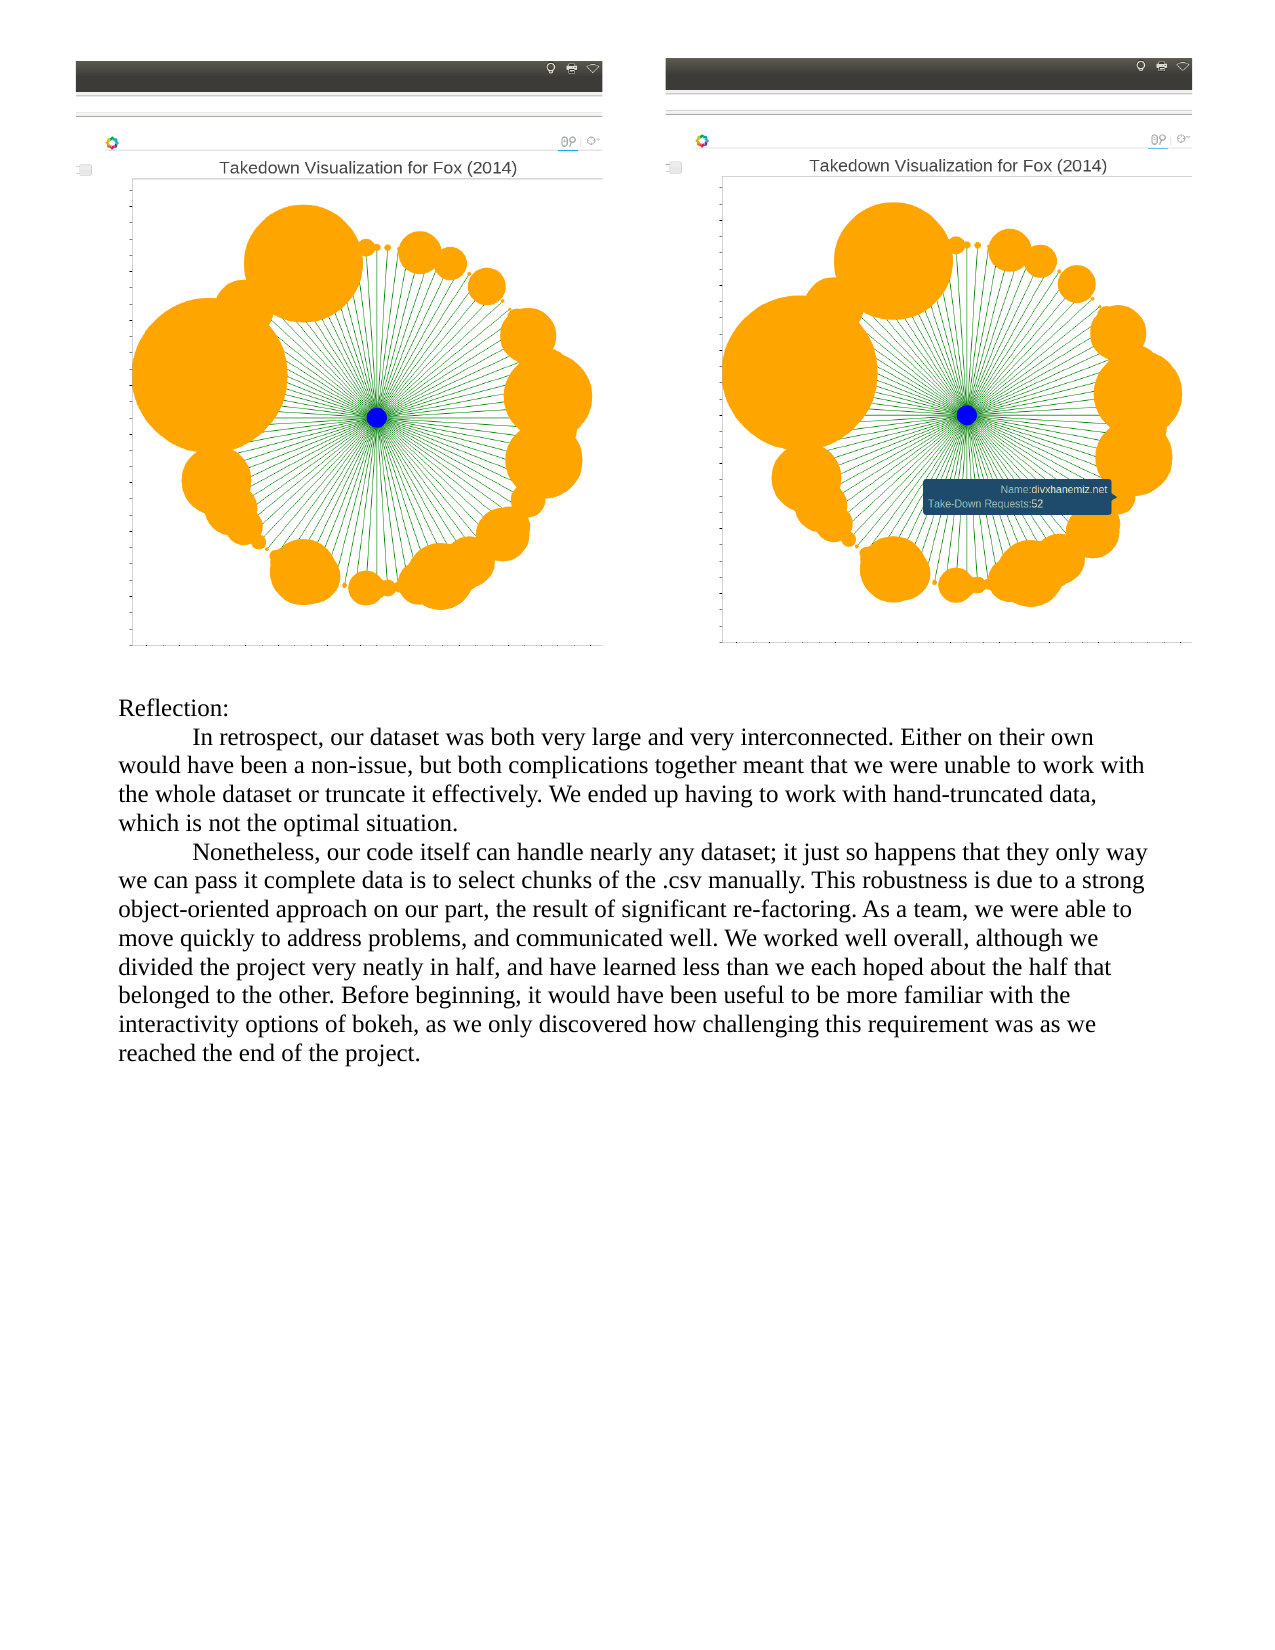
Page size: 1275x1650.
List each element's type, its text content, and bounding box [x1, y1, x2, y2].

text In retrospect, our dataset was both very large and very interconnected. Either on their own would have been a non-issue, but both complications together meant that we were unable to work with the whole dataset or truncate it effectively. We ended up having to work with hand-truncated data, which is not the optimal situation. [118, 722, 1157, 837]
picture [750, 58, 1193, 643]
text Nonetheless, our code itself can handle nearly any dataset; it just so happens that they only way we can pass it complete data is to select chunks of the .csv manually. This robustness is due to a strong object-oriented approach on our part, the result of significant re-factoring. As a team, we were able to move quickly to address problems, and communicated well. We worked well overall, although we divided the project very neatly in half, and have learned less than we each hoped about the half that belonged to the other. Before beginning, it would have been useful to be more familiar with the interactivity options of bokeh, as we only discovered how challenging this requirement was as we reached the end of the project. [118, 837, 1157, 1067]
text Reflection: [118, 693, 1157, 722]
picture [160, 61, 603, 646]
